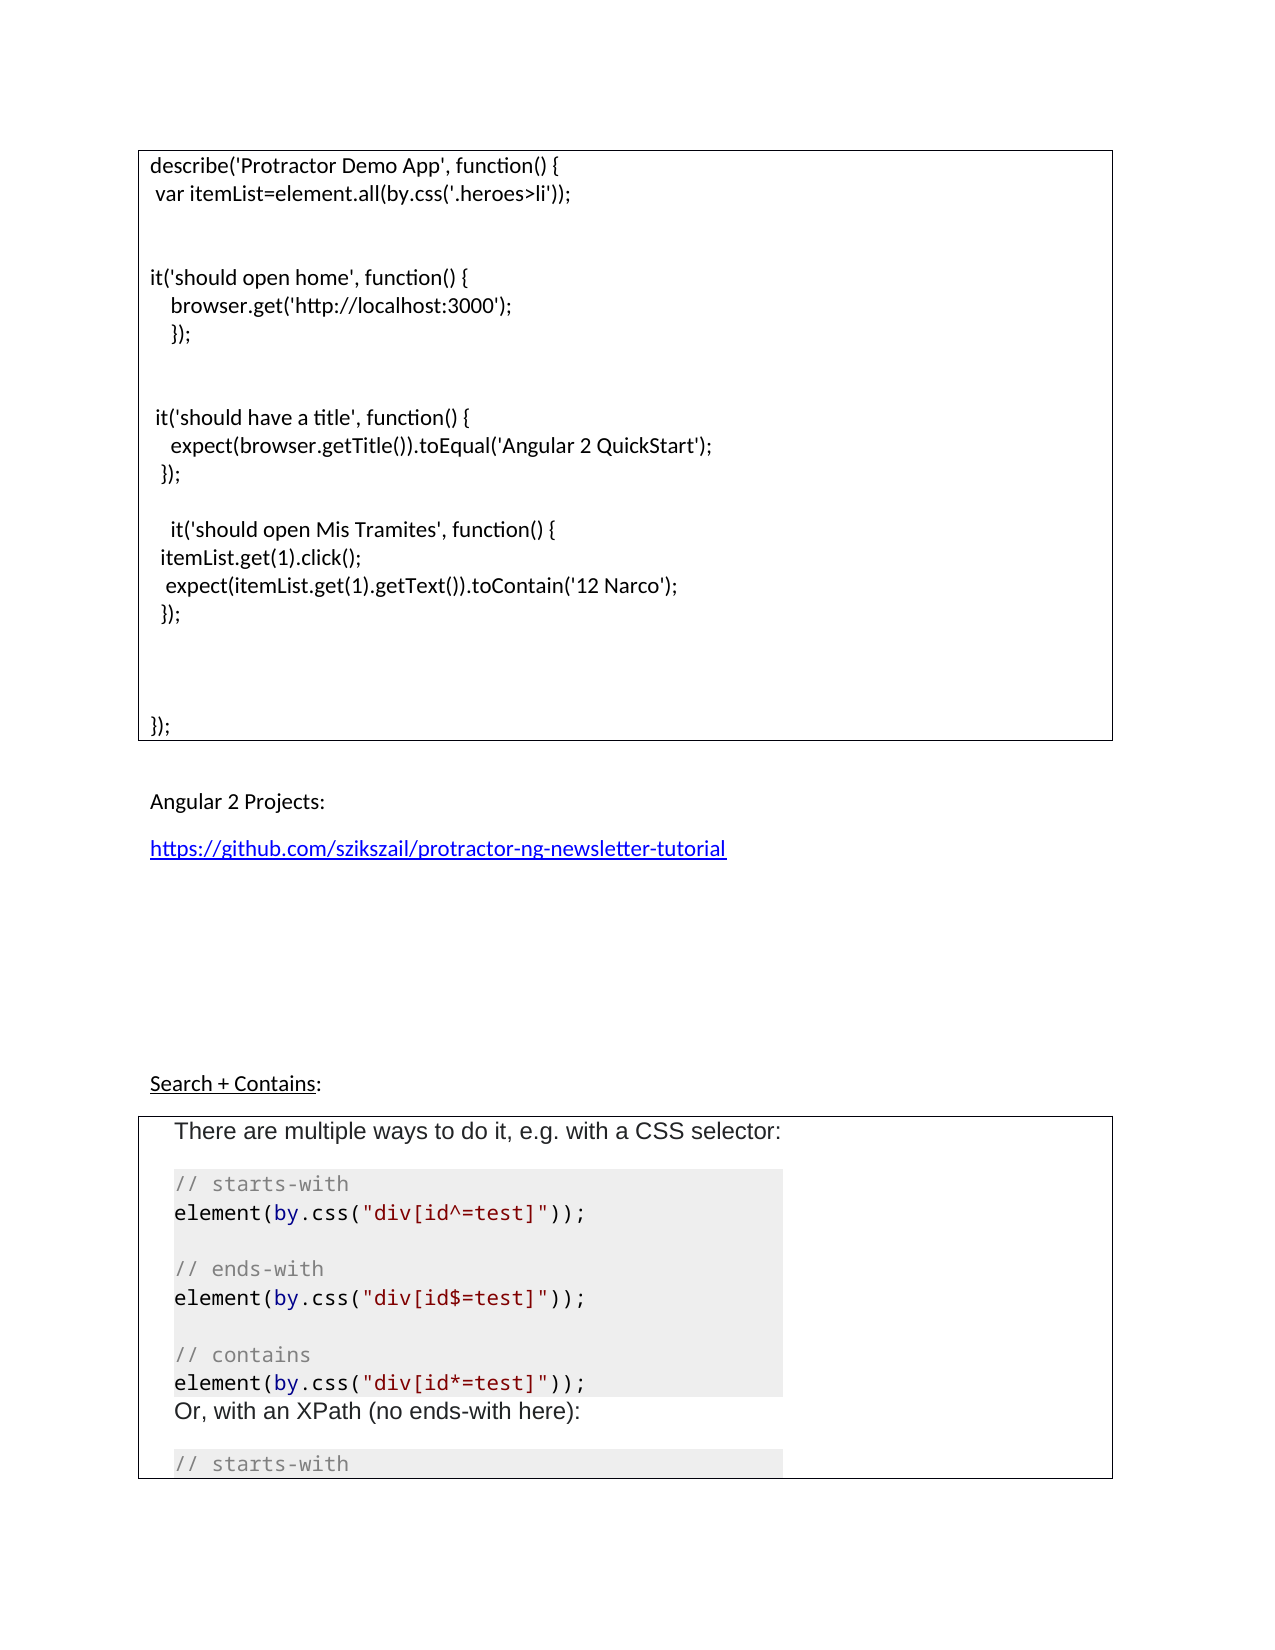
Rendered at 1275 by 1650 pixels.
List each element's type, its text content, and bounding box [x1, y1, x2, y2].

text Search + Contains: [150, 1069, 1125, 1097]
table_header [783, 1117, 1112, 1478]
text Angular 2 Projects: [150, 787, 1125, 815]
table_header There are multiple ways to do it, e.g. with a CSS selector: // starts-with element(by.css("div[id^=test]")); // ends-with element(by.css("div[id$=test]")); // contains element(by.css("div[id*=test]")); Or, with an XPath (no ends-with here): // starts-with element(by.xpath("//div[starts-with(@id, 'test')]")); // contains element(by.xpath("//div[contains(@id, 'test')]")); [174, 1117, 783, 1169]
table_header [139, 1117, 150, 1478]
text https://github.com/szikszail/protractor-ng-newsletter-tutorial [150, 834, 1125, 862]
table_header There are multiple ways to do it, e.g. with a CSS selector: // starts-with element(by.css("div[id^=test]")); // ends-with element(by.css("div[id$=test]")); // contains element(by.css("div[id*=test]")); Or, with an XPath (no ends-with here): // starts-with element(by.xpath("//div[starts-with(@id, 'test')]")); // contains element(by.xpath("//div[contains(@id, 'test')]")); [174, 1397, 783, 1449]
table_header describe('Protractor Demo App', function() { var itemList=element.all(by.css('.heroes>li')); it('should open home', function() { browser.get('http://localhost:3000'); }); it('should have a title', function() { expect(browser.getTitle()).toEqual('Angular 2 QuickStart'); }); it('should open Mis Tramites', function() { itemList.get(1).click(); expect(itemList.get(1).getText()).toContain('12 Narco'); }); }); [139, 151, 1112, 739]
table_header [150, 1117, 174, 1478]
